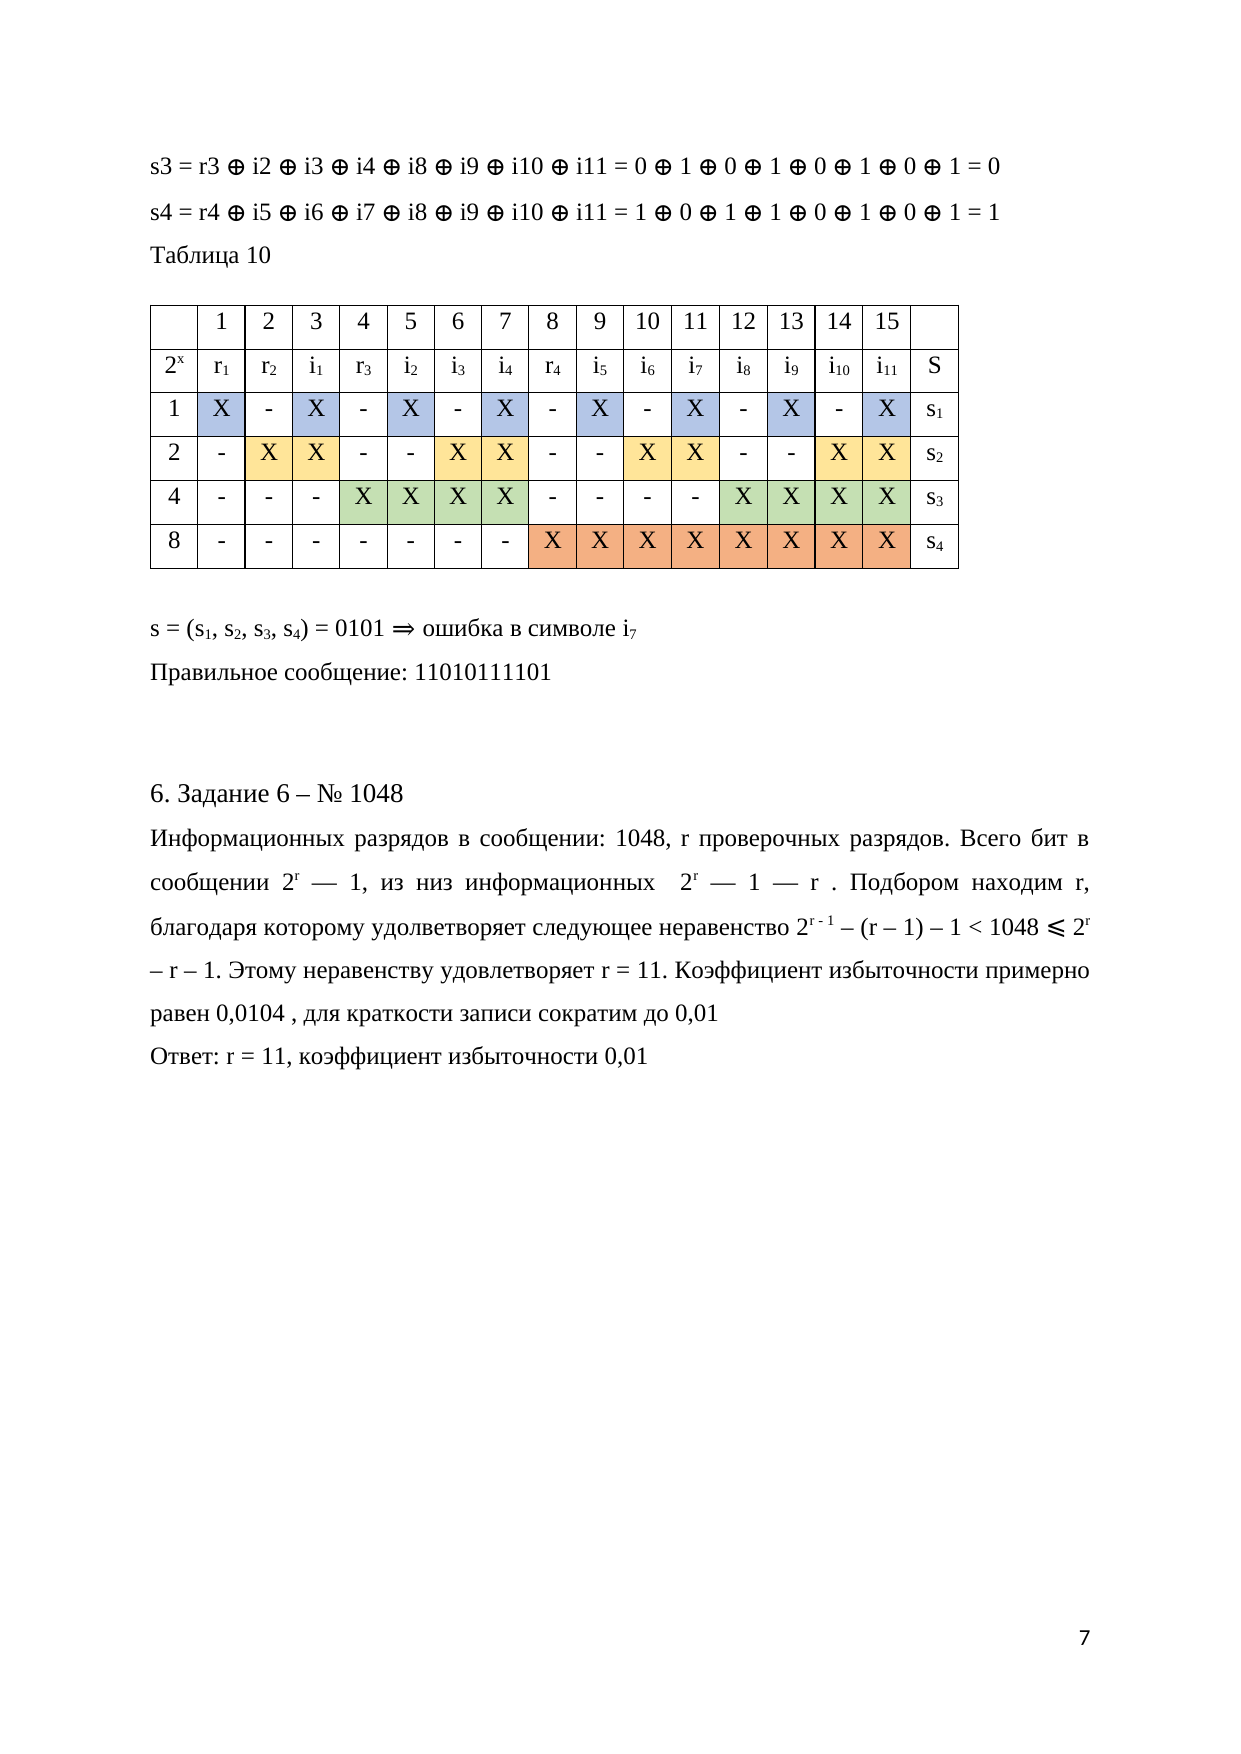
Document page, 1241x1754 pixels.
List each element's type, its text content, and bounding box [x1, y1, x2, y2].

table_cell X [863, 525, 910, 568]
table_cell s2 [911, 437, 958, 480]
table_cell - [388, 437, 434, 480]
table_header 3 [293, 306, 339, 349]
table_cell 2 [151, 437, 197, 480]
table_cell X [768, 525, 814, 568]
table_cell X [388, 481, 434, 524]
table_cell i10 [816, 350, 862, 392]
table_header [151, 306, 197, 349]
table_cell i11 [863, 350, 910, 392]
table_cell i6 [624, 350, 671, 392]
table_cell - [340, 525, 387, 568]
table_cell X [482, 481, 528, 524]
table_header 2 [246, 306, 292, 349]
table_cell X [529, 525, 576, 568]
table_cell - [388, 525, 434, 568]
table_cell 1 [151, 393, 197, 436]
table_cell - [816, 393, 862, 436]
table_header [911, 306, 958, 349]
table_cell - [672, 481, 719, 524]
table_header 12 [720, 306, 767, 349]
text s = (s1, s2, s3, s4) = 0101 ⇒ ошибка в символе i7 [150, 612, 1090, 642]
table_cell X [198, 393, 244, 436]
table_header 10 [624, 306, 671, 349]
table_cell - [720, 437, 767, 480]
table_cell i7 [672, 350, 719, 392]
table_cell S [911, 350, 958, 392]
table_cell X [577, 393, 623, 436]
table_header 8 [529, 306, 576, 349]
table_cell X [435, 481, 481, 524]
table_cell 2x [151, 350, 197, 392]
table_cell - [577, 481, 623, 524]
text Ответ: r = 11, коэффициент избыточности 0,01 [150, 1041, 1090, 1070]
table_cell - [246, 481, 292, 524]
table_cell i5 [577, 350, 623, 392]
table_cell - [624, 393, 671, 436]
table_cell - [340, 393, 387, 436]
table_cell - [340, 437, 387, 480]
table_cell X [482, 393, 528, 436]
table_cell - [624, 481, 671, 524]
table_cell X [863, 481, 910, 524]
table_cell - [435, 393, 481, 436]
table_cell X [577, 525, 623, 568]
table_cell X [672, 393, 719, 436]
table_cell X [720, 481, 767, 524]
table_cell i4 [482, 350, 528, 392]
table_header 6 [435, 306, 481, 349]
subtitle 6. Задание 6 – № 1048 [150, 777, 1090, 808]
table_header 9 [577, 306, 623, 349]
table_cell s4 [911, 525, 958, 568]
table_cell i2 [388, 350, 434, 392]
table_cell - [529, 393, 576, 436]
table_cell - [198, 437, 244, 480]
text Правильное сообщение: 11010111101 [150, 657, 1090, 686]
table_cell i8 [720, 350, 767, 392]
table_cell X [816, 437, 862, 480]
table_cell X [624, 525, 671, 568]
table_cell - [293, 525, 339, 568]
table_cell s1 [911, 393, 958, 436]
table_cell X [672, 437, 719, 480]
table_cell - [720, 393, 767, 436]
text Таблица 10 [150, 241, 1090, 269]
text s4 = r4 ⊕ i5 ⊕ i6 ⊕ i7 ⊕ i8 ⊕ i9 ⊕ i10 ⊕ i11 = 1 ⊕ 0 ⊕ 1 ⊕ 1 ⊕ 0 ⊕ 1 ⊕ 0 ⊕ 1 = 1 [150, 195, 1090, 226]
table_cell - [198, 481, 244, 524]
table_header 13 [768, 306, 814, 349]
table_cell - [246, 525, 292, 568]
table_cell X [816, 481, 862, 524]
table_cell r3 [340, 350, 387, 392]
table_cell r1 [198, 350, 244, 392]
table_cell X [863, 393, 910, 436]
table_cell X [340, 481, 387, 524]
table_cell - [482, 525, 528, 568]
table_header 1 [198, 306, 244, 349]
table_cell X [246, 437, 292, 480]
text s3 = r3 ⊕ i2 ⊕ i3 ⊕ i4 ⊕ i8 ⊕ i9 ⊕ i10 ⊕ i11 = 0 ⊕ 1 ⊕ 0 ⊕ 1 ⊕ 0 ⊕ 1 ⊕ 0 ⊕ 1 = 0 [150, 150, 1090, 180]
table_cell i1 [293, 350, 339, 392]
table_cell - [529, 437, 576, 480]
table_header 15 [863, 306, 910, 349]
table_cell r2 [246, 350, 292, 392]
table_cell X [768, 481, 814, 524]
table_cell - [435, 525, 481, 568]
table_cell i9 [768, 350, 814, 392]
table_cell - [293, 481, 339, 524]
table_cell - [577, 437, 623, 480]
table_cell i3 [435, 350, 481, 392]
table_cell - [198, 525, 244, 568]
table_cell X [435, 437, 481, 480]
table_cell X [863, 437, 910, 480]
table_cell X [816, 525, 862, 568]
table_cell X [672, 525, 719, 568]
text Информационных разрядов в сообщении: 1048, r проверочных разрядов. Всего бит в сообщении 2r — 1, из низ информационных 2r — 1 — r . Подбором находим r, благодаря которому удолветворяет следующее неравенство 2r - 1 – (r – 1) – 1 < 1048 ⩽ 2r – r – 1. Этому неравенству удовлетворяет r = 11. Коэффициент избыточности примерно равен 0,0104 , для краткости записи сократим до 0,01 [150, 823, 1090, 1027]
table_header 11 [672, 306, 719, 349]
table_cell X [720, 525, 767, 568]
table_cell X [482, 437, 528, 480]
table_cell 4 [151, 481, 197, 524]
table_cell 8 [151, 525, 197, 568]
table_cell r4 [529, 350, 576, 392]
table_header 7 [482, 306, 528, 349]
table_header 5 [388, 306, 434, 349]
table_header 14 [816, 306, 862, 349]
table_cell - [768, 437, 814, 480]
table_cell X [293, 393, 339, 436]
table_cell X [768, 393, 814, 436]
table_cell - [246, 393, 292, 436]
table_header 4 [340, 306, 387, 349]
table_cell s3 [911, 481, 958, 524]
table_cell - [529, 481, 576, 524]
table_cell X [388, 393, 434, 436]
table_cell X [293, 437, 339, 480]
